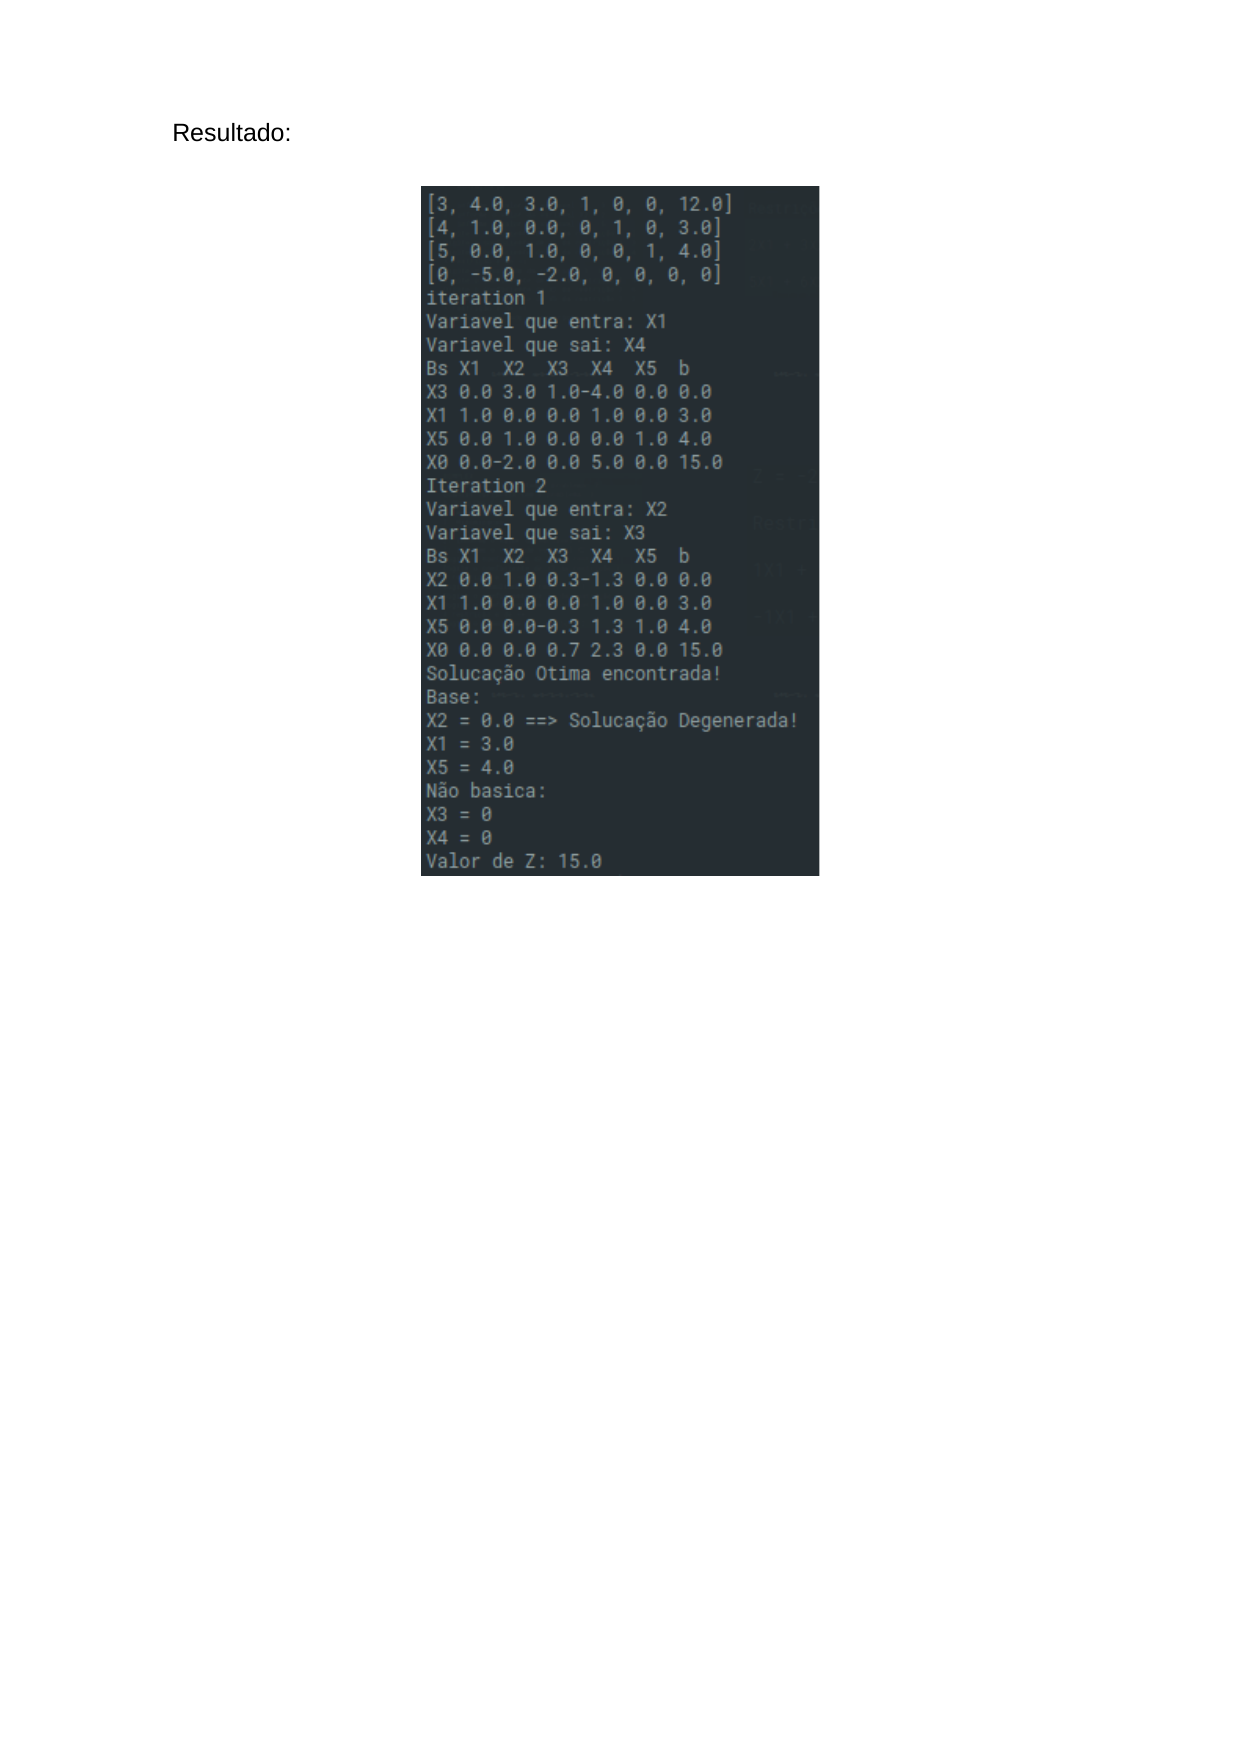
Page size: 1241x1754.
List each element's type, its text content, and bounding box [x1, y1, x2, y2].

picture [421, 186, 820, 876]
text Resultado: [118, 118, 1122, 147]
